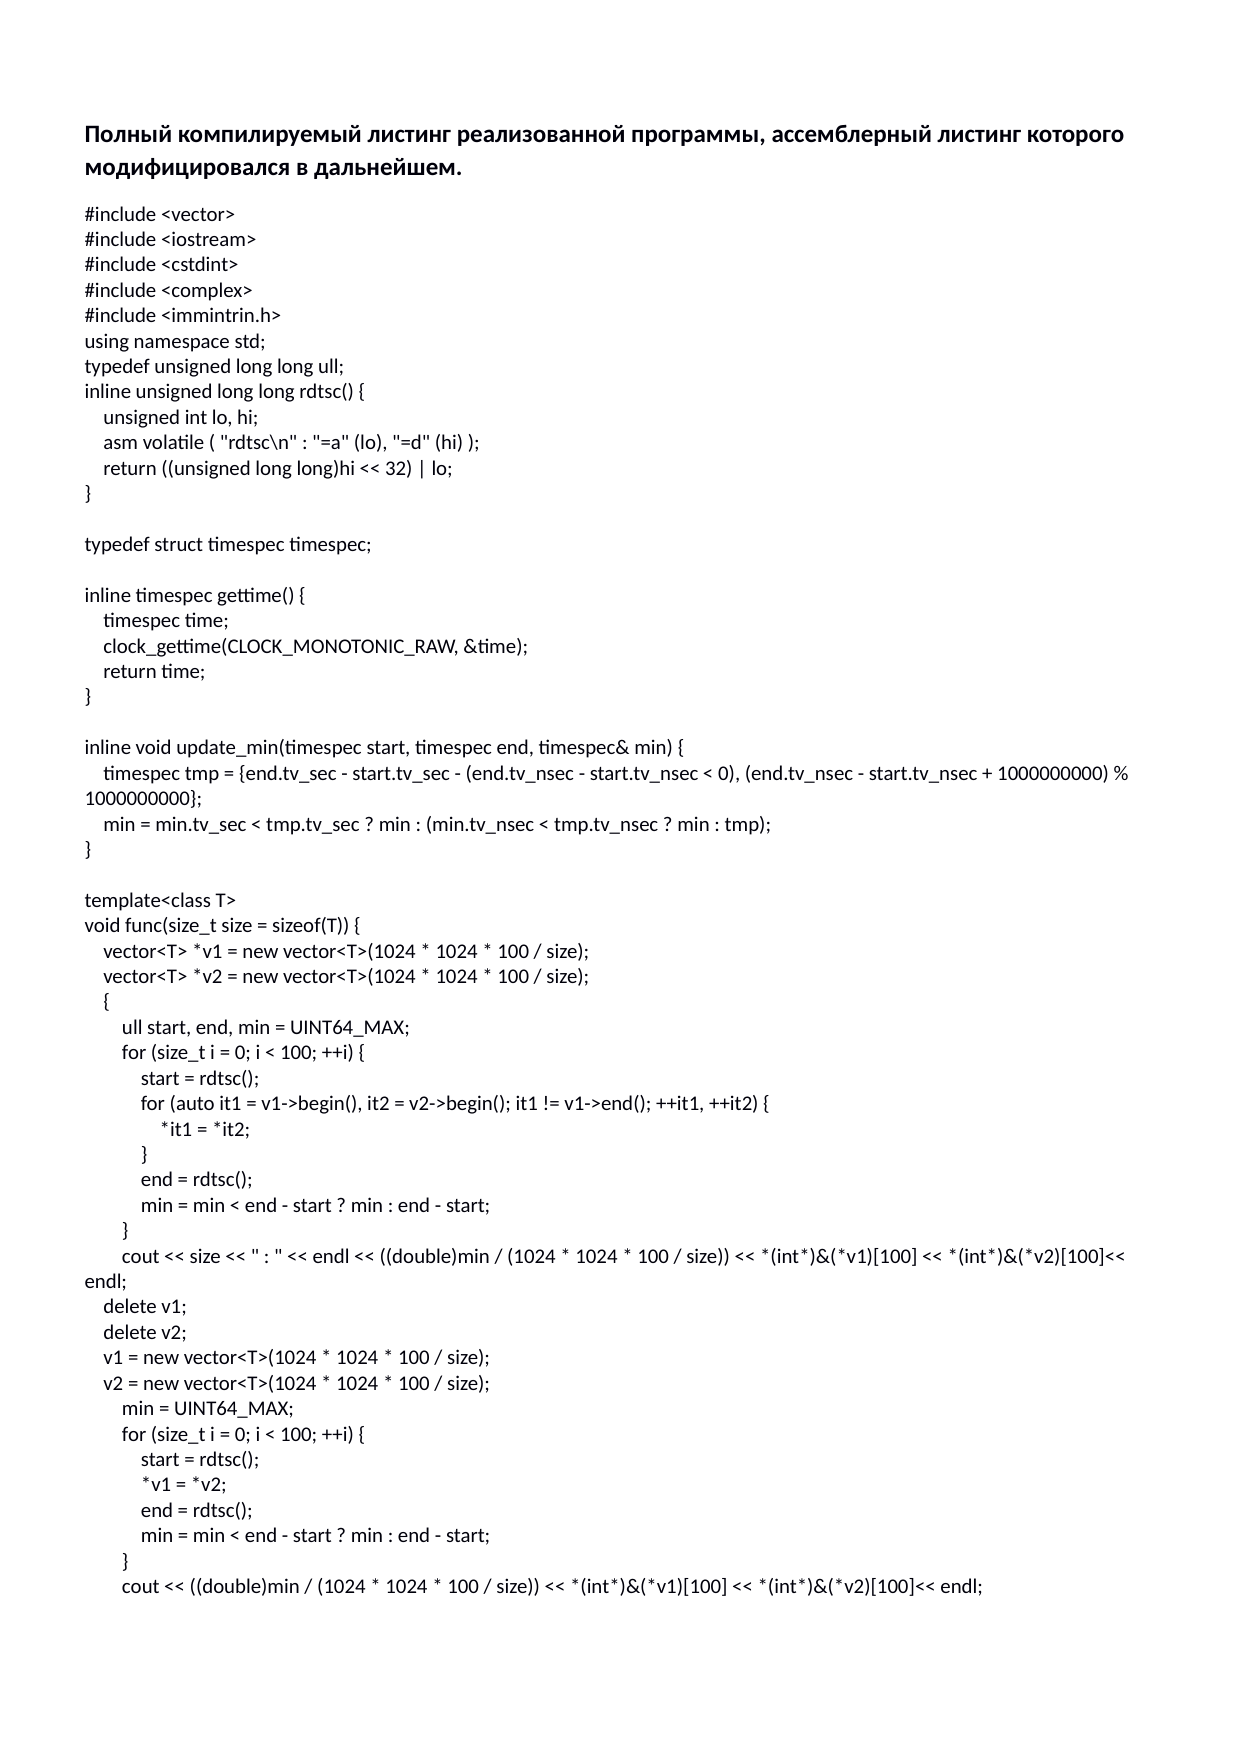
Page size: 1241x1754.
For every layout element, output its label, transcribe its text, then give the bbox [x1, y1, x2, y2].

text } [84, 1141, 1159, 1167]
text Полный компилируемый листинг реализованной программы, ассемблерный листинг которого модифицировался в дальнейшем. [84, 118, 1159, 182]
text } [84, 836, 1159, 862]
text delete v1; [84, 1294, 1159, 1319]
text #include <vector> [84, 201, 1159, 226]
text inline timespec gettime() { [84, 582, 1159, 607]
text inline unsigned long long rdtsc() { [84, 379, 1159, 404]
text delete v2; [84, 1319, 1159, 1344]
text vector<T> *v2 = new vector<T>(1024 * 1024 * 100 / size); [84, 963, 1159, 989]
text end = rdtsc(); [84, 1167, 1159, 1192]
text unsigned int lo, hi; [84, 404, 1159, 429]
text typedef unsigned long long ull; [84, 353, 1159, 379]
text *v1 = *v2; [84, 1472, 1159, 1497]
text v2 = new vector<T>(1024 * 1024 * 100 / size); [84, 1370, 1159, 1395]
text cout << size << " : " << endl << ((double)min / (1024 * 1024 * 100 / size)) << *(int*)&(*v1)[100] << *(int*)&(*v2)[100]<< endl; [84, 1243, 1159, 1294]
text timespec time; [84, 607, 1159, 633]
text v1 = new vector<T>(1024 * 1024 * 100 / size); [84, 1344, 1159, 1370]
text min = min.tv_sec < tmp.tv_sec ? min : (min.tv_nsec < tmp.tv_nsec ? min : tmp); [84, 811, 1159, 836]
text end = rdtsc(); [84, 1497, 1159, 1522]
text #include <cstdint> [84, 252, 1159, 277]
text start = rdtsc(); [84, 1446, 1159, 1472]
text typedef struct timespec timespec; [84, 531, 1159, 557]
text min = min < end - start ? min : end - start; [84, 1522, 1159, 1548]
text template<class T> [84, 887, 1159, 912]
text for (size_t i = 0; i < 100; ++i) { [84, 1039, 1159, 1065]
text #include <iostream> [84, 226, 1159, 252]
text timespec tmp = {end.tv_sec - start.tv_sec - (end.tv_nsec - start.tv_nsec < 0), (end.tv_nsec - start.tv_nsec + 1000000000) % 1000000000}; [84, 760, 1159, 811]
text min = min < end - start ? min : end - start; [84, 1192, 1159, 1217]
text asm volatile ( "rdtsc\n" : "=a" (lo), "=d" (hi) ); [84, 429, 1159, 455]
text } [84, 1548, 1159, 1573]
text min = UINT64_MAX; [84, 1395, 1159, 1421]
text *it1 = *it2; [84, 1116, 1159, 1141]
text using namespace std; [84, 328, 1159, 353]
text { [84, 989, 1159, 1014]
text ull start, end, min = UINT64_MAX; [84, 1014, 1159, 1039]
text inline void update_min(timespec start, timespec end, timespec& min) { [84, 734, 1159, 760]
text start = rdtsc(); [84, 1065, 1159, 1090]
text for (size_t i = 0; i < 100; ++i) { [84, 1421, 1159, 1446]
text void func(size_t size = sizeof(T)) { [84, 912, 1159, 938]
text cout << ((double)min / (1024 * 1024 * 100 / size)) << *(int*)&(*v1)[100] << *(int*)&(*v2)[100]<< endl; [84, 1573, 1159, 1599]
text } [84, 1217, 1159, 1243]
text #include <complex> [84, 277, 1159, 302]
text vector<T> *v1 = new vector<T>(1024 * 1024 * 100 / size); [84, 938, 1159, 963]
text } [84, 684, 1159, 709]
text #include <immintrin.h> [84, 302, 1159, 328]
text } [84, 480, 1159, 506]
text clock_gettime(CLOCK_MONOTONIC_RAW, &time); [84, 633, 1159, 658]
text for (auto it1 = v1->begin(), it2 = v2->begin(); it1 != v1->end(); ++it1, ++it2) { [84, 1090, 1159, 1116]
text return ((unsigned long long)hi << 32) | lo; [84, 455, 1159, 480]
text return time; [84, 658, 1159, 684]
